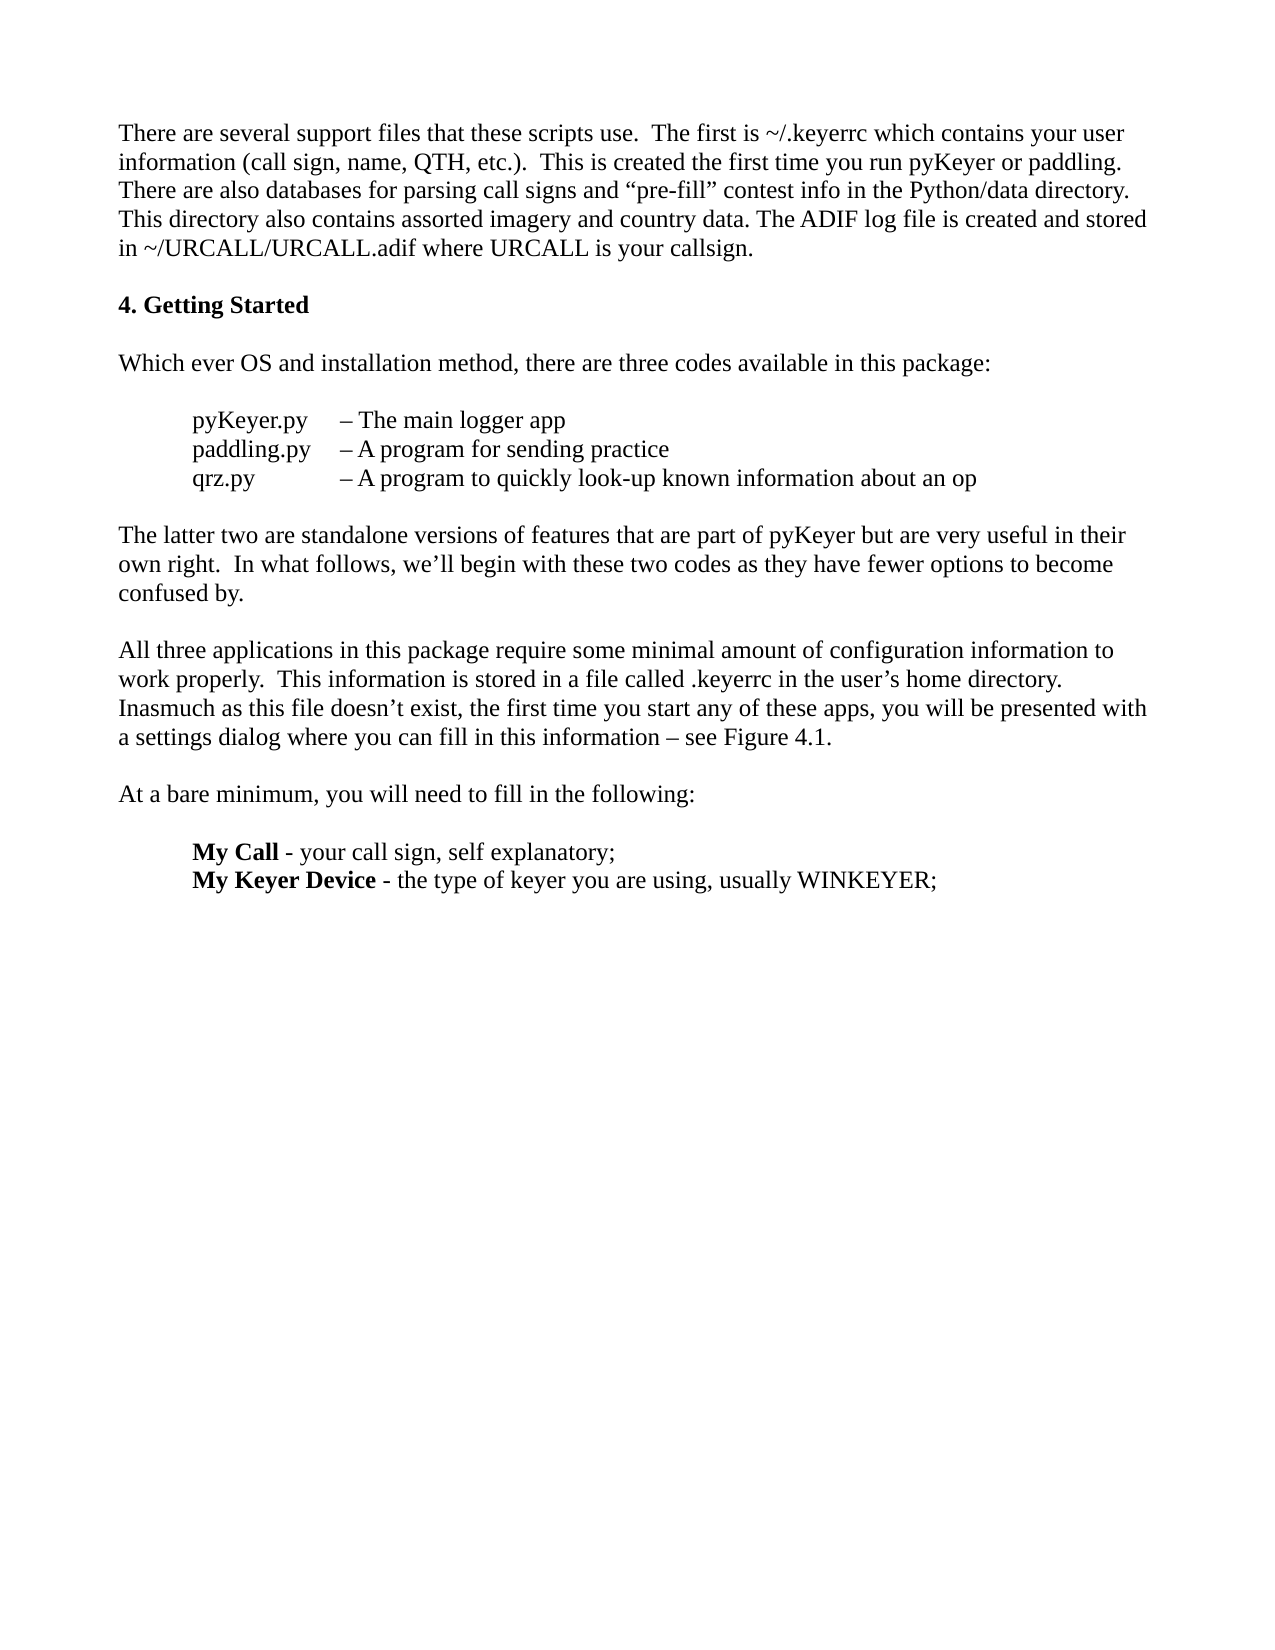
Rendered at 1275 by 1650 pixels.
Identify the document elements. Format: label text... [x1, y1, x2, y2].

text All three applications in this package require some minimal amount of configuration information to work properly. This information is stored in a file called .keyerrc in the user’s home directory. Inasmuch as this file doesn’t exist, the first time you start any of these apps, you will be presented with a settings dialog where you can fill in this information – see Figure 4.1. [118, 636, 1157, 751]
text My Keyer Device - the type of keyer you are using, usually WINKEYER; [118, 866, 1157, 894]
text My Call - your call sign, self explanatory; [118, 837, 1157, 866]
text 4. Getting Started [118, 291, 1157, 319]
text paddling.py – A program for sending practice [118, 434, 1157, 463]
text pyKeyer.py – The main logger app [118, 406, 1157, 434]
text qrz.py – A program to quickly look-up known information about an op [118, 463, 1157, 492]
text Which ever OS and installation method, there are three codes available in this package: [118, 348, 1157, 377]
text At a bare minimum, you will need to fill in the following: [118, 779, 1157, 808]
text There are several support files that these scripts use. The first is ~/.keyerrc which contains your user information (call sign, name, QTH, etc.). This is created the first time you run pyKeyer or paddling. There are also databases for parsing call signs and “pre-fill” contest info in the Python/data directory. This directory also contains assorted imagery and country data. The ADIF log file is created and stored in ~/URCALL/URCALL.adif where URCALL is your callsign. [118, 118, 1157, 262]
text The latter two are standalone versions of features that are part of pyKeyer but are very useful in their own right. In what follows, we’ll begin with these two codes as they have fewer options to become confused by. [118, 521, 1157, 607]
